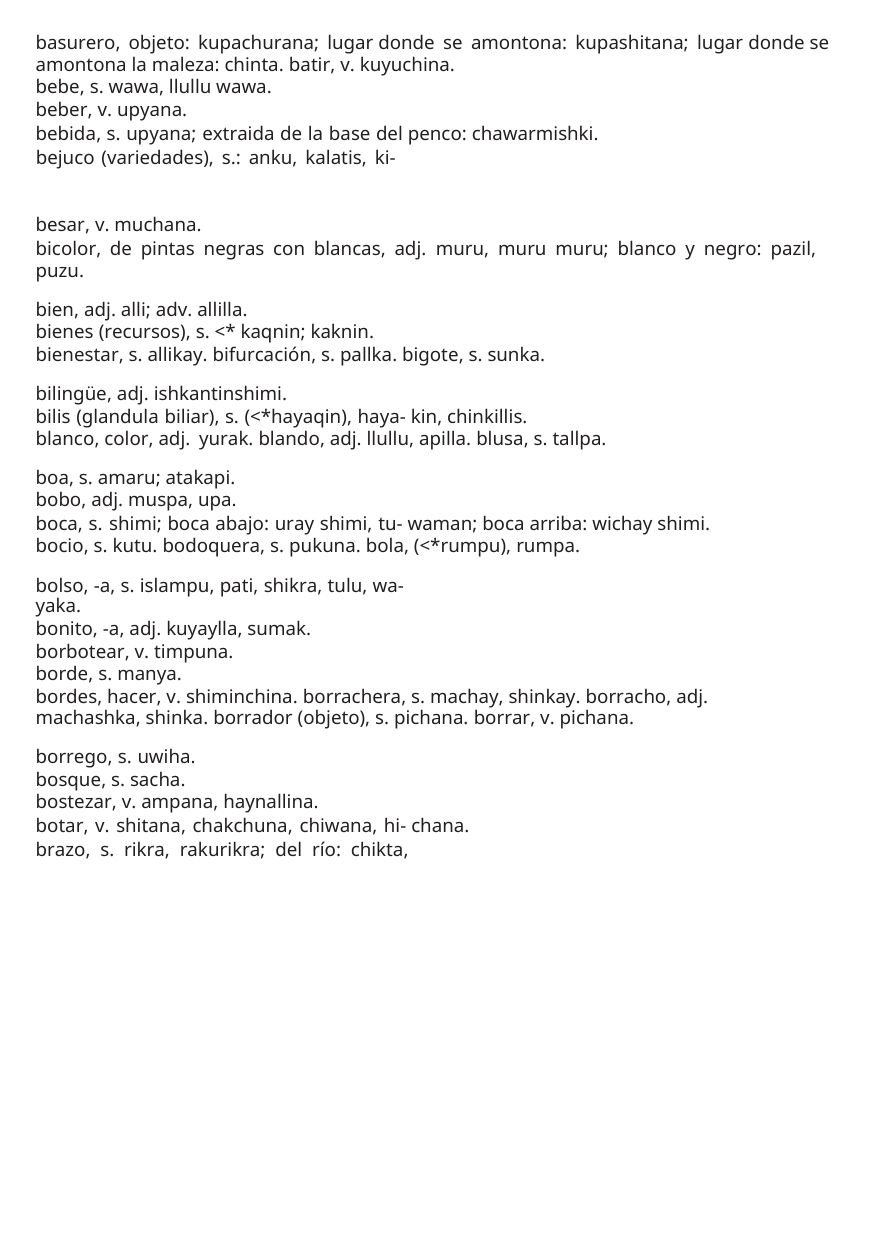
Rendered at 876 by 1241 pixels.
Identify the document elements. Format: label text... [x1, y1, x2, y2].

text bobo, adj. muspa, upa. [35, 488, 856, 511]
text botar, v. shitana, chakchuna, chiwana, hi- chana. [35, 813, 818, 837]
text bien, adj. alli; adv. allilla. [35, 299, 856, 321]
text boca, s. shimi; boca abajo: uray shimi, tu- waman; boca arriba: wichay shimi. [35, 511, 818, 535]
text brazo, s. rikra, rakurikra; del río: chikta, [35, 837, 856, 862]
text bienes (recursos), s. <* kaqnin; kaknin. [35, 321, 856, 343]
text bienestar, s. allikay. bifurcación, s. pallka. bigote, s. sunka. [35, 344, 651, 366]
text beber, v. upyana. [35, 98, 856, 121]
text blanco, color, adj. yurak. blando, adj. llullu, apilla. blusa, s. tallpa. [35, 428, 688, 450]
text yaka. [35, 597, 856, 617]
text basurero, objeto: kupachurana; lugar donde se amontona: kupashitana; lugar donde se amontona la maleza: chinta. batir, v. kuyuchina. [35, 31, 835, 76]
text bostezar, v. ampana, haynallina. [35, 791, 856, 813]
text bebida, s. upyana; extraida de la base del penco: chawarmishki. [35, 121, 856, 145]
text borrego, s. uwiha. [35, 746, 856, 768]
text boa, s. amaru; atakapi. [35, 467, 856, 488]
text bebe, s. wawa, llullu wawa. [35, 76, 856, 98]
text bosque, s. sacha. [35, 768, 856, 791]
text bordes, hacer, v. shiminchina. borrachera, s. machay, shinkay. borracho, adj. machashka, shinka. borrador (objeto), s. pichana. borrar, v. pichana. [35, 686, 754, 730]
text bejuco (variedades), s.: anku, kalatis, ki- [36, 145, 856, 169]
text borbotear, v. timpuna. [35, 640, 856, 663]
text borde, s. manya. [35, 663, 856, 685]
text bilingüe, adj. ishkantinshimi. [35, 383, 856, 404]
text bilis (glandula biliar), s. (<*hayaqin), haya- kin, chinkillis. [35, 404, 818, 428]
text besar, v. muchana. [35, 212, 856, 237]
text bicolor, de pintas negras con blancas, adj. muru, muru muru; blanco y negro: pazil, puzu. [35, 237, 816, 282]
text bonito, -a, adj. kuyaylla, sumak. [35, 617, 856, 640]
text bolso, -a, s. islampu, pati, shikra, tulu, wa- [35, 573, 856, 597]
text bocio, s. kutu. bodoquera, s. pukuna. bola, (<*rumpu), rumpa. [35, 535, 688, 557]
